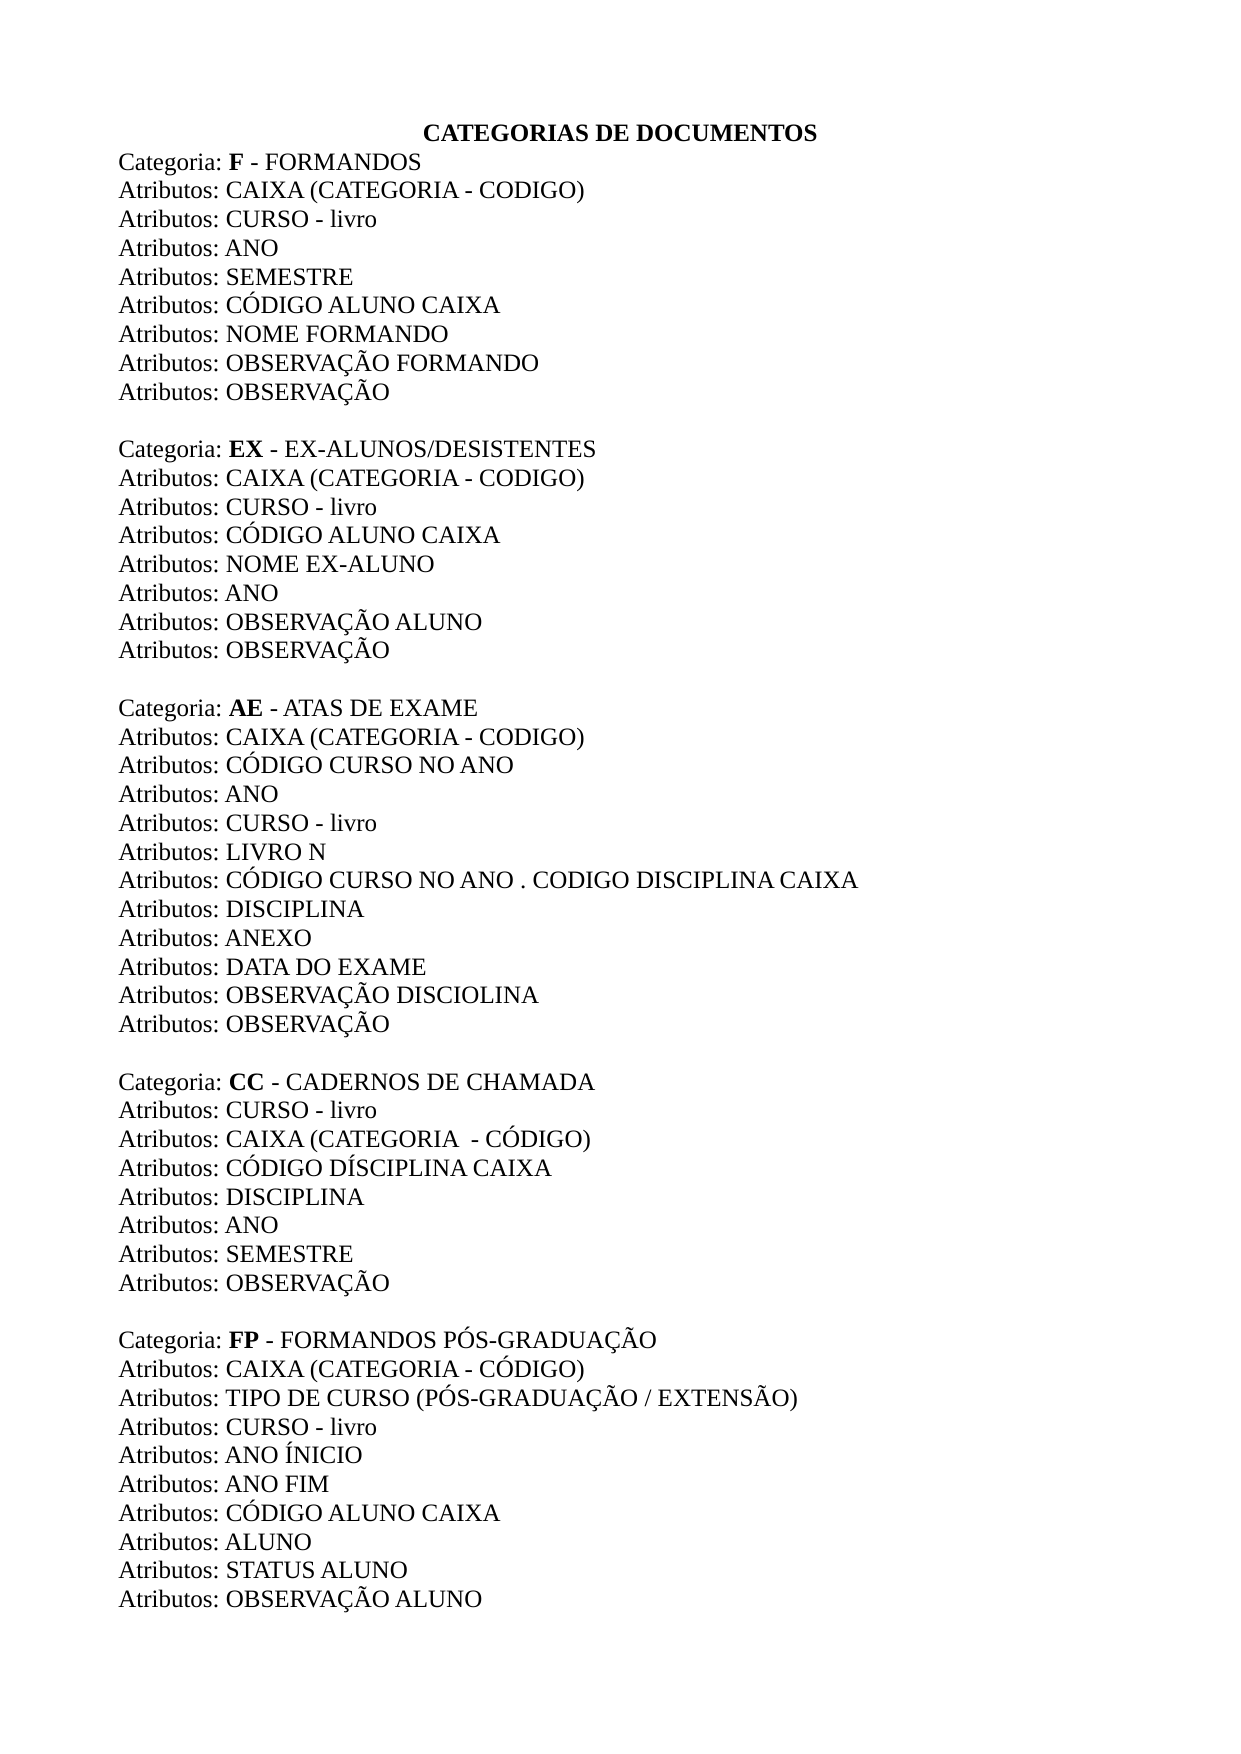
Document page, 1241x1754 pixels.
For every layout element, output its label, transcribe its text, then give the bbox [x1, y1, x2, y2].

text Atributos: CÓDIGO DÍSCIPLINA CAIXA [118, 1153, 1122, 1182]
text Atributos: OBSERVAÇÃO FORMANDO [118, 348, 1122, 377]
text Atributos: CURSO - livro [118, 808, 1122, 837]
text Atributos: ANO [118, 233, 1122, 262]
text Atributos: DISCIPLINA [118, 894, 1122, 923]
text Atributos: OBSERVAÇÃO [118, 1268, 1122, 1297]
text Categoria: CC - CADERNOS DE CHAMADA [118, 1067, 1122, 1096]
text Categoria: FP - FORMANDOS PÓS-GRADUAÇÃO [118, 1326, 1122, 1354]
text Atributos: CURSO - livro [118, 492, 1122, 521]
text Atributos: ANO ÍNICIO [118, 1441, 1122, 1469]
text Atributos: CURSO - livro [118, 204, 1122, 233]
text Atributos: CAIXA (CATEGORIA - CODIGO) [118, 722, 1122, 751]
text Atributos: DATA DO EXAME [118, 952, 1122, 981]
text Atributos: CÓDIGO CURSO NO ANO [118, 751, 1122, 779]
text Categoria: EX - EX-ALUNOS/DESISTENTES [118, 434, 1122, 463]
text Atributos: ANO [118, 578, 1122, 607]
text Atributos: STATUS ALUNO [118, 1556, 1122, 1584]
text Atributos: CÓDIGO ALUNO CAIXA [118, 1498, 1122, 1527]
text Atributos: ANEXO [118, 923, 1122, 952]
text Atributos: OBSERVAÇÃO DISCIOLINA [118, 981, 1122, 1009]
text Atributos: OBSERVAÇÃO ALUNO [118, 1584, 1122, 1613]
text Atributos: LIVRO N [118, 837, 1122, 866]
text Atributos: CÓDIGO ALUNO CAIXA [118, 291, 1122, 319]
text Atributos: ANO FIM [118, 1469, 1122, 1498]
text Categoria: AE - ATAS DE EXAME [118, 693, 1122, 722]
text Atributos: CURSO - livro [118, 1412, 1122, 1441]
text Atributos: SEMESTRE [118, 1239, 1122, 1268]
text Atributos: CURSO - livro [118, 1096, 1122, 1124]
text Atributos: CAIXA (CATEGORIA - CODIGO) [118, 176, 1122, 204]
text Atributos: OBSERVAÇÃO [118, 1009, 1122, 1038]
text Atributos: OBSERVAÇÃO [118, 636, 1122, 664]
text Atributos: ANO [118, 1211, 1122, 1239]
text Atributos: SEMESTRE [118, 262, 1122, 291]
text Atributos: CAIXA (CATEGORIA - CÓDIGO) [118, 1124, 1122, 1153]
text Atributos: OBSERVAÇÃO [118, 377, 1122, 406]
text Atributos: CÓDIGO CURSO NO ANO . CODIGO DISCIPLINA CAIXA [118, 866, 1122, 894]
text Atributos: OBSERVAÇÃO ALUNO [118, 607, 1122, 636]
text Atributos: NOME EX-ALUNO [118, 549, 1122, 578]
text Atributos: CÓDIGO ALUNO CAIXA [118, 521, 1122, 549]
text Atributos: NOME FORMANDO [118, 319, 1122, 348]
text Atributos: ALUNO [118, 1527, 1122, 1556]
text CATEGORIAS DE DOCUMENTOS [118, 118, 1122, 147]
text Atributos: CAIXA (CATEGORIA - CÓDIGO) [118, 1354, 1122, 1383]
text Atributos: TIPO DE CURSO (PÓS-GRADUAÇÃO / EXTENSÃO) [118, 1383, 1122, 1412]
text Categoria: F - FORMANDOS [118, 147, 1122, 176]
text Atributos: DISCIPLINA [118, 1182, 1122, 1211]
text Atributos: ANO [118, 779, 1122, 808]
text Atributos: CAIXA (CATEGORIA - CODIGO) [118, 463, 1122, 492]
